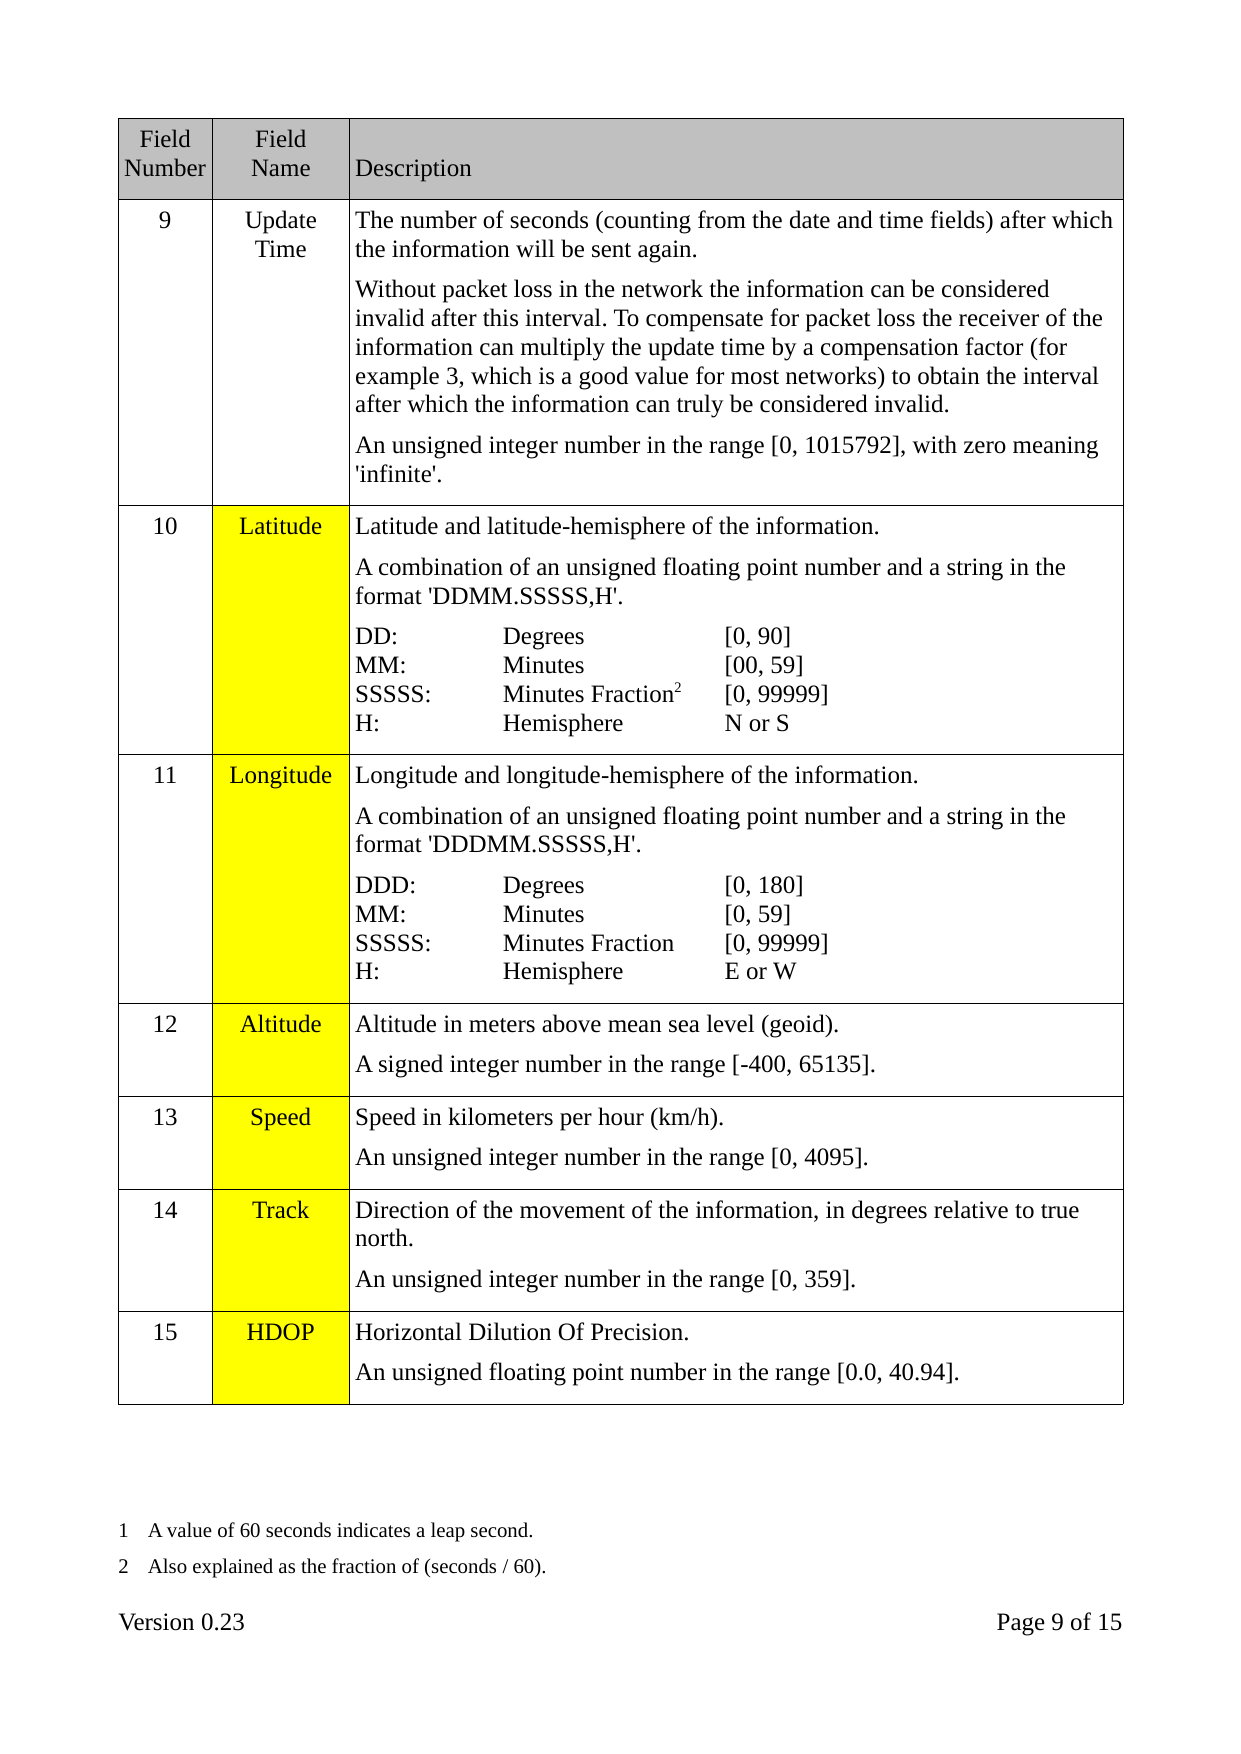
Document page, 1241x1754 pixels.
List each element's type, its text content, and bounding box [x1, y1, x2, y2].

table_cell Speed [213, 1097, 349, 1189]
table_cell Latitude [213, 506, 349, 754]
table_cell Altitude in meters above mean sea level (geoid). A signed integer number in the range [-400, 65135]. [350, 1004, 1123, 1096]
table_cell 10 [119, 506, 212, 754]
table_cell Longitude and longitude‑hemisphere of the information. A combination of an unsigned floating point number and a string in the format 'DDDMM.SSSSS,H'. DDD: Degrees [0, 180] MM: Minutes [0, 59] SSSSS: Minutes Fraction [0, 99999] H: Hemisphere E or W [350, 755, 1123, 1003]
table_header Field Name [213, 119, 349, 199]
table_cell 12 [119, 1004, 212, 1096]
table_header Description [350, 119, 1123, 199]
table_cell Altitude [213, 1004, 349, 1096]
table_cell Longitude [213, 755, 349, 1003]
table_cell Horizontal Dilution Of Precision. An unsigned floating point number in the range [0.0, 40.94]. [350, 1312, 1123, 1404]
table_cell Latitude and latitude‑hemisphere of the information. A combination of an unsigned floating point number and a string in the format 'DDMM.SSSSS,H'. DD: Degrees [0, 90] MM: Minutes [00, 59] SSSSS: Minutes Fraction [0, 99999] H: Hemisphere N or S [350, 506, 1123, 754]
table_cell 14 [119, 1190, 212, 1311]
table_cell Update Time [213, 200, 349, 505]
table_cell 13 [119, 1097, 212, 1189]
table_cell 15 [119, 1312, 212, 1404]
table_cell Track [213, 1190, 349, 1311]
table_cell 11 [119, 755, 212, 1003]
table_header Field Number [119, 119, 212, 199]
table_cell Direction of the movement of the information, in degrees relative to true north. An unsigned integer number in the range [0, 359]. [350, 1190, 1123, 1311]
table_cell Speed in kilometers per hour (km/h). An unsigned integer number in the range [0, 4095]. [350, 1097, 1123, 1189]
table_cell HDOP [213, 1312, 349, 1404]
table_cell The number of seconds (counting from the date and time fields) after which the information will be sent again. Without packet loss in the network the information can be considered invalid after this interval. To compensate for packet loss the receiver of the information can multiply the update time by a compensation factor (for example 3, which is a good value for most networks) to obtain the interval after which the information can truly be considered invalid. An unsigned integer number in the range [0, 1015792], with zero meaning 'infinite'. [350, 200, 1123, 505]
table_cell 9 [119, 200, 212, 505]
